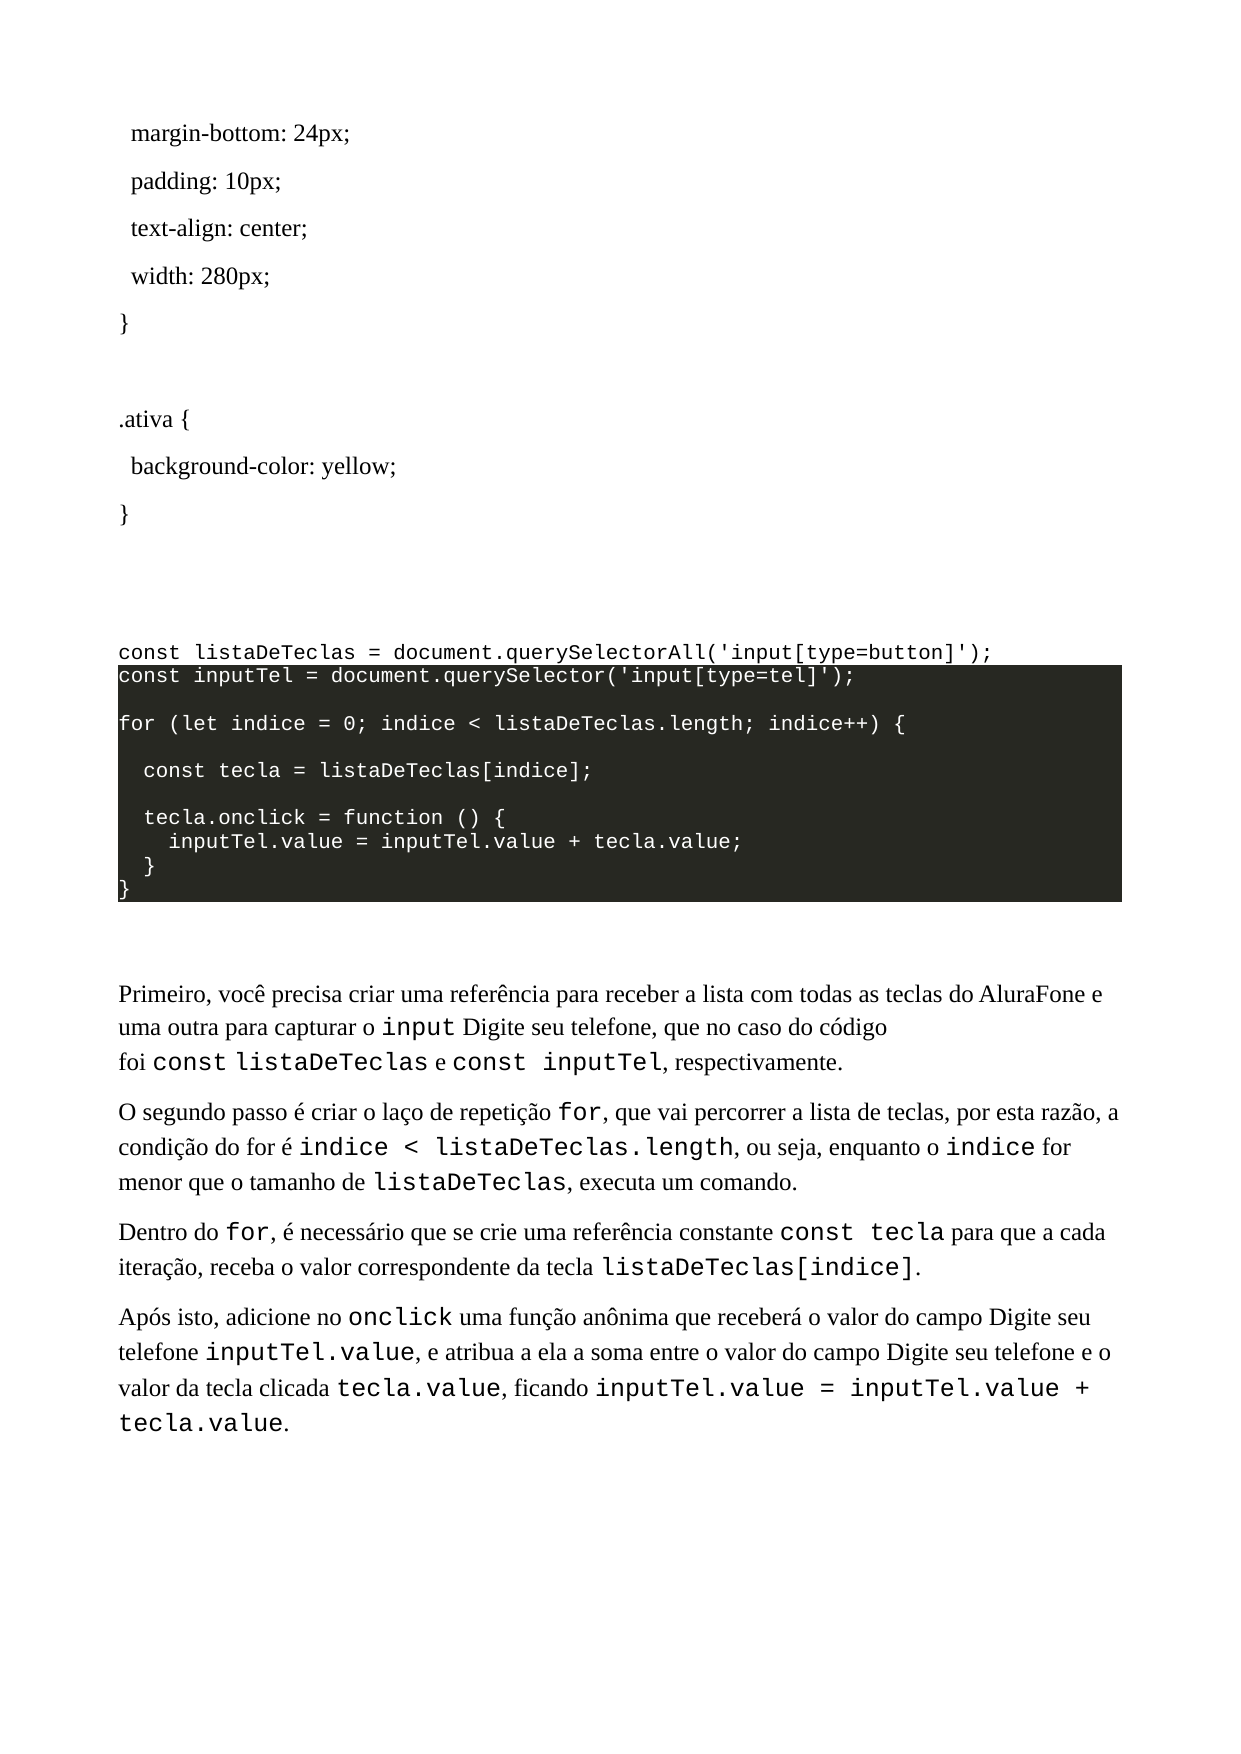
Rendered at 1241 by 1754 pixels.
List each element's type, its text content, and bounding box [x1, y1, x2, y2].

text const tecla = listaDeTeclas[indice]; [118, 760, 1122, 784]
text text-align: center; [118, 213, 1122, 242]
text padding: 10px; [118, 166, 1122, 194]
text width: 280px; [118, 261, 1122, 290]
text } [118, 878, 1122, 902]
text Primeiro, você precisa criar uma referência para receber a lista com todas as teclas do AluraFone e uma outra para capturar o input Digite seu telefone, que no caso do código foi const listaDeTeclas e const inputTel, respectivamente. [118, 979, 1122, 1078]
text .ativa { [118, 404, 1122, 432]
text background-color: yellow; [118, 451, 1122, 480]
text tecla.onclick = function () { [118, 807, 1122, 831]
text } [118, 499, 1122, 528]
text inputTel.value = inputTel.value + tecla.value; [118, 831, 1122, 854]
text const inputTel = document.querySelector('input[type=tel]'); [118, 665, 1122, 689]
text for (let indice = 0; indice < listaDeTeclas.length; indice++) { [118, 713, 1122, 736]
text const listaDeTeclas = document.querySelectorAll('input[type=button]'); [118, 642, 1122, 665]
text O segundo passo é criar o laço de repetição for, que vai percorrer a lista de teclas, por esta razão, a condição do for é indice < listaDeTeclas.length, ou seja, enquanto o indice for menor que o tamanho de listaDeTeclas, executa um comando. [118, 1097, 1122, 1198]
text Após isto, adicione no onclick uma função anônima que receberá o valor do campo Digite seu telefone inputTel.value, e atribua a ela a soma entre o valor do campo Digite seu telefone e o valor da tecla clicada tecla.value, ficando inputTel.value = inputTel.value + tecla.value. [118, 1302, 1122, 1438]
text } [118, 854, 1122, 878]
text margin-bottom: 24px; [118, 118, 1122, 147]
text } [118, 308, 1122, 337]
text Dentro do for, é necessário que se crie uma referência constante const tecla para que a cada iteração, receba o valor correspondente da tecla listaDeTeclas[indice]. [118, 1217, 1122, 1283]
